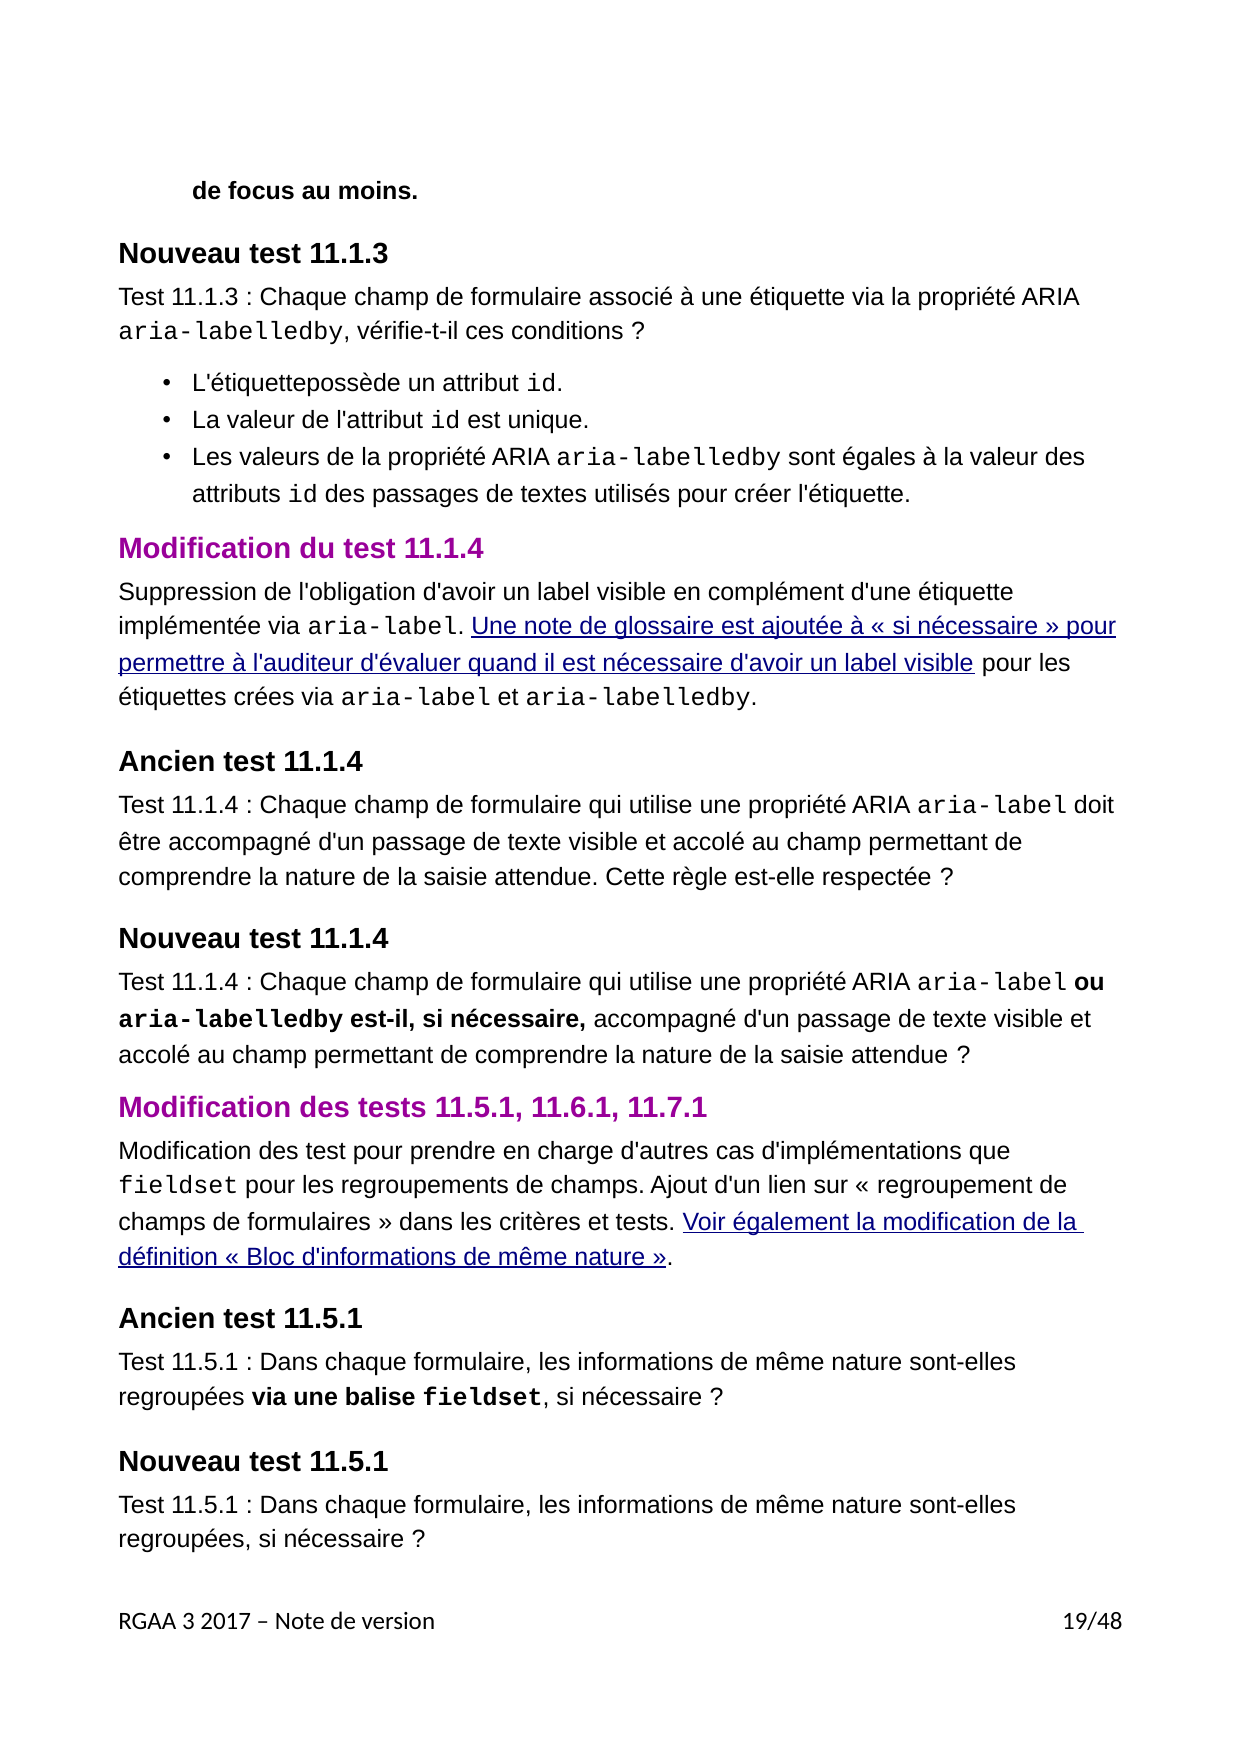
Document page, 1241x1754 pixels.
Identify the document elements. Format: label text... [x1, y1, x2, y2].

text Test 11.1.4 : Chaque champ de formulaire qui utilise une propriété ARIA aria-label ou aria-labelledby est-il, si nécessaire, accompagné d'un passage de texte visible et accolé au champ permettant de comprendre la nature de la saisie attendue ? [118, 967, 1122, 1069]
list Les valeurs de la propriété ARIA aria-labelledby sont égales à la valeur des attributs id des passages de textes utilisés pour créer l'étiquette. [162, 442, 1122, 510]
text Suppression de l'obligation d'avoir un label visible en complément d'une étiquette implémentée via aria-label. Une note de glossaire est ajoutée à « si nécessaire » pour permettre à l'auditeur d'évaluer quand il est nécessaire d'avoir un label visible pour les étiquettes crées via aria-label et aria-labelledby. [118, 577, 1122, 713]
subtitle Nouveau test 11.5.1 [118, 1443, 1122, 1477]
subtitle Modification du test 11.1.4 [118, 531, 1122, 564]
text Test 11.5.1 : Dans chaque formulaire, les informations de même nature sont-elles regroupées, si nécessaire ? [118, 1489, 1122, 1553]
subtitle Ancien test 11.1.4 [118, 744, 1122, 778]
list de focus au moins. [162, 176, 1122, 205]
text Modification des test pour prendre en charge d'autres cas d'implémentations que fieldset pour les regroupements de champs. Ajout d'un lien sur « regroupement de champs de formulaires » dans les critères et tests. Voir également la modification de la définition « Bloc d'informations de même nature ». [118, 1136, 1122, 1270]
list La valeur de l'attribut id est unique. [162, 405, 1122, 436]
subtitle Modification des tests 11.5.1, 11.6.1, 11.7.1 [118, 1089, 1122, 1123]
list L'étiquettepossède un attribut id. [162, 368, 1122, 399]
text Test 11.5.1 : Dans chaque formulaire, les informations de même nature sont-elles regroupées via une balise fieldset, si nécessaire ? [118, 1347, 1122, 1412]
text Test 11.1.3 : Chaque champ de formulaire associé à une étiquette via la propriété ARIA aria-labelledby, vérifie-t-il ces conditions ? [118, 282, 1122, 347]
text Test 11.1.4 : Chaque champ de formulaire qui utilise une propriété ARIA aria-label doit être accompagné d'un passage de texte visible et accolé au champ permettant de comprendre la nature de la saisie attendue. Cette règle est-elle respectée ? [118, 791, 1122, 890]
subtitle Nouveau test 11.1.3 [118, 236, 1122, 269]
subtitle Ancien test 11.5.1 [118, 1301, 1122, 1334]
subtitle Nouveau test 11.1.4 [118, 921, 1122, 955]
